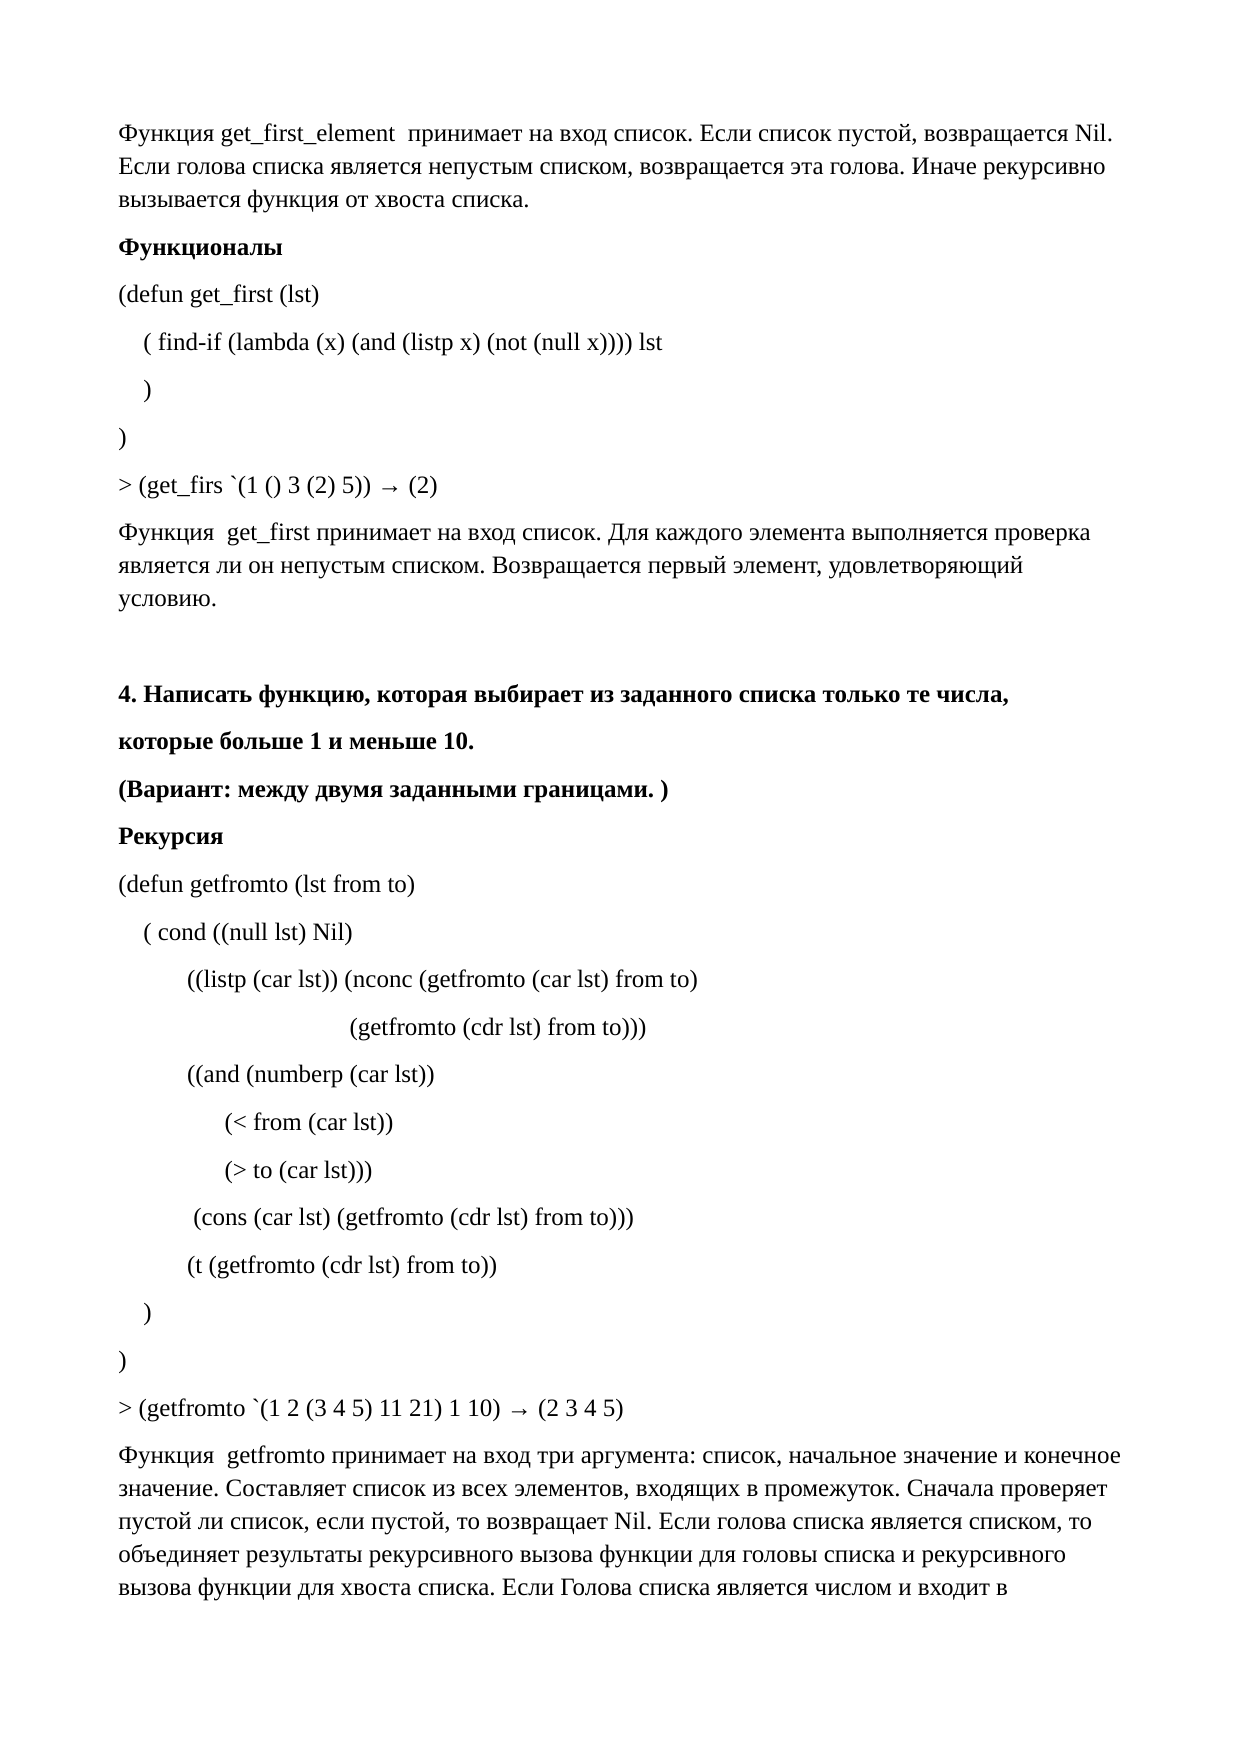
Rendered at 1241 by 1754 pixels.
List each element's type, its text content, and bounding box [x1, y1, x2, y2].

text (defun get_first (lst) [118, 279, 1122, 308]
text (Вариант: между двумя заданными границами. ) [118, 774, 1122, 803]
text Функция getfromto принимает на вход три аргумента: список, начальное значение и конечное значение. Составляет список из всех элементов, входящих в промежуток. Сначала проверяет пустой ли список, если пустой, то возвращает Nil. Если голова списка является списком, то объединяет результаты рекурсивного вызова функции для головы списка и рекурсивного вызова функции для хвоста списка. Если Голова списка является числом и входит в [118, 1440, 1122, 1601]
text ) [118, 1297, 1122, 1326]
text ) [118, 1345, 1122, 1374]
text ( find-if (lambda (x) (and (listp x) (not (null x)))) lst [118, 327, 1122, 356]
text ) [118, 374, 1122, 403]
text (getfromto (cdr lst) from to))) [118, 1012, 1122, 1041]
text > (get_firs `(1 () 3 (2) 5)) → (2) [118, 470, 1122, 498]
text Рекурсия [118, 821, 1122, 850]
text ( cond ((null lst) Nil) [118, 917, 1122, 945]
text которые больше 1 и меньше 10. [118, 726, 1122, 755]
text (t (getfromto (cdr lst) from to)) [118, 1250, 1122, 1279]
text Функционалы [118, 232, 1122, 261]
text Функция get_first принимает на вход список. Для каждого элемента выполняется проверка является ли он непустым списком. Возвращается первый элемент, удовлетворяющий условию. [118, 517, 1122, 612]
text > (getfromto `(1 2 (3 4 5) 11 21) 1 10) → (2 3 4 5) [118, 1393, 1122, 1421]
text ) [118, 422, 1122, 451]
text (< from (car lst)) [118, 1107, 1122, 1136]
text (> to (car lst))) [118, 1155, 1122, 1183]
text (cons (car lst) (getfromto (cdr lst) from to))) [118, 1202, 1122, 1231]
text Функция get_first_element принимает на вход список. Если список пустой, возвращается Nil. Если голова списка является непустым списком, возвращается эта голова. Иначе рекурсивно вызывается функция от хвоста списка. [118, 118, 1122, 213]
text ((and (numberp (car lst)) [118, 1059, 1122, 1088]
text ((listp (car lst)) (nconc (getfromto (car lst) from to) [118, 964, 1122, 993]
text 4. Написать функцию, которая выбирает из заданного списка только те числа, [118, 679, 1122, 707]
text (defun getfromto (lst from to) [118, 869, 1122, 898]
